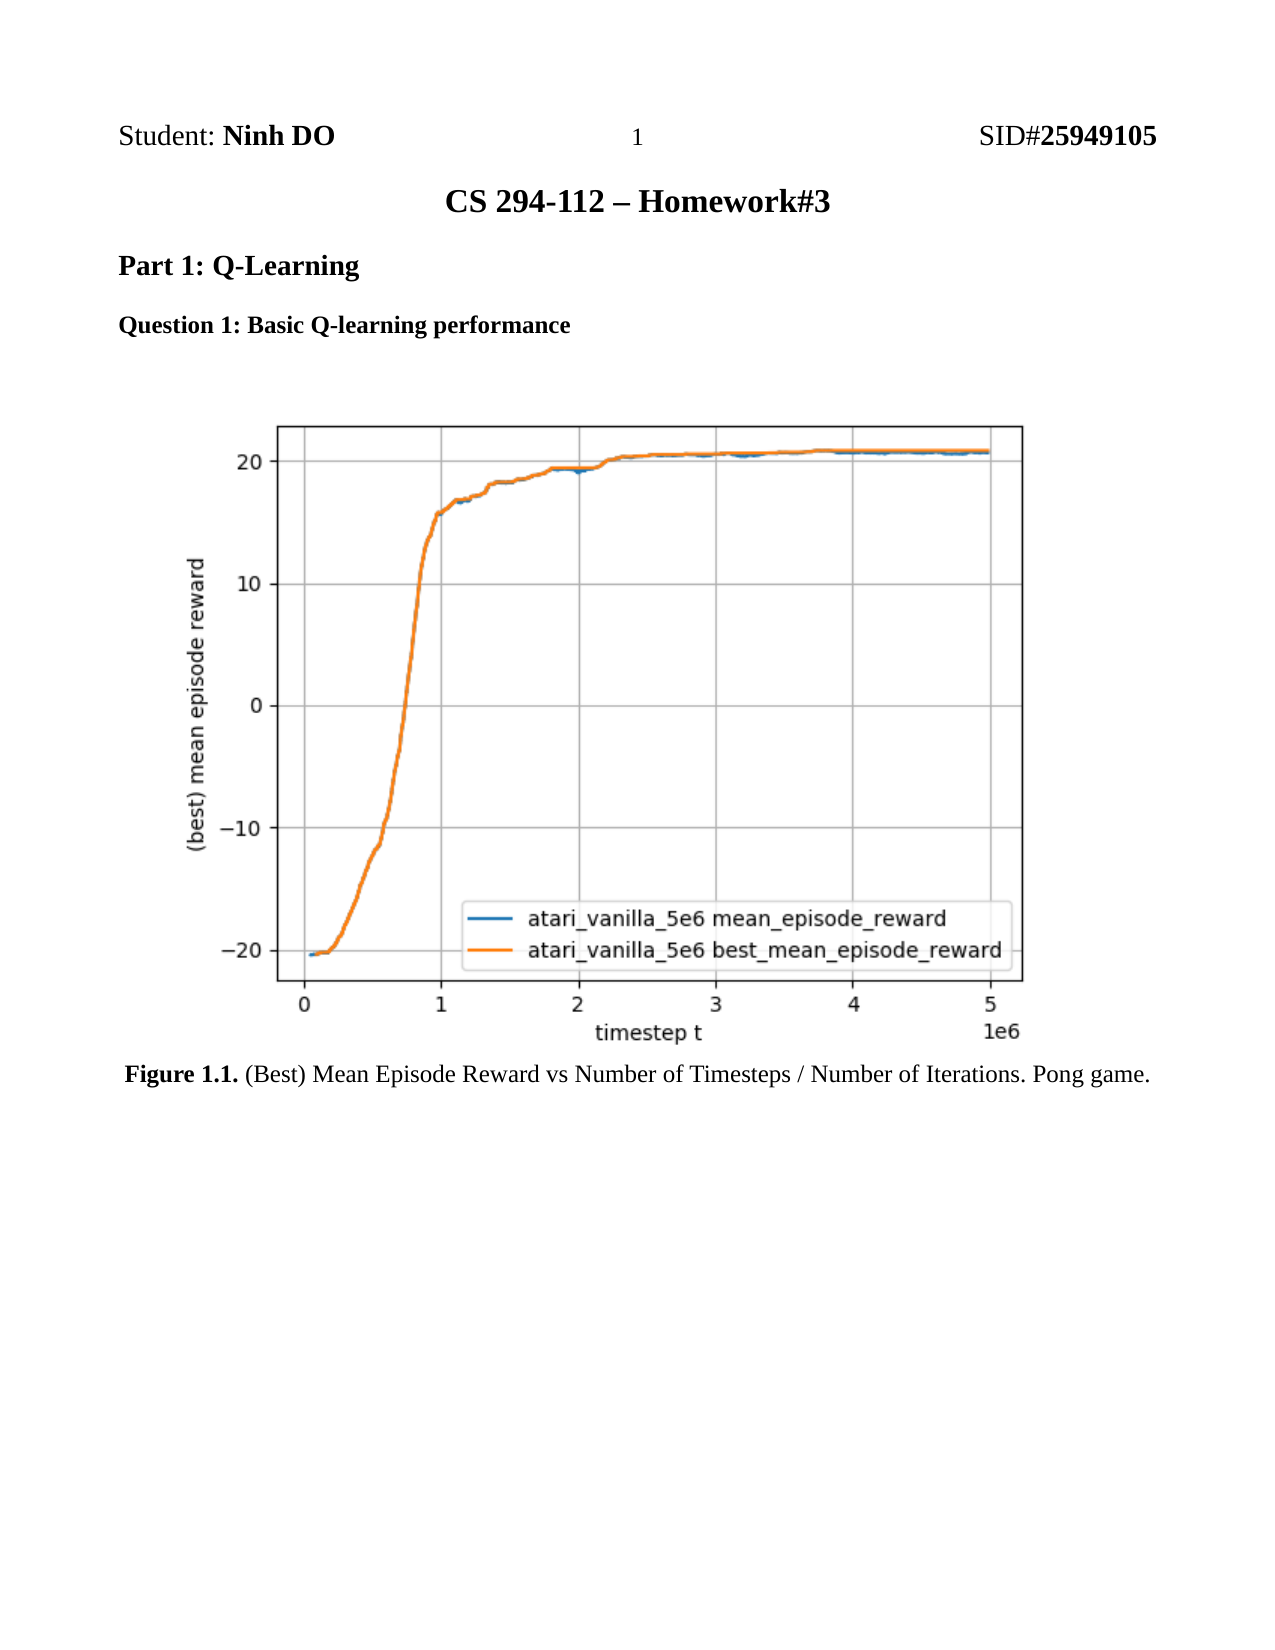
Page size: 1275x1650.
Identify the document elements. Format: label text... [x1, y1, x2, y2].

text Question 1: Basic Q-learning performance [118, 311, 1157, 339]
text CS 294-112 – Homework#3 [118, 181, 1157, 219]
text Part 1: Q-Learning [118, 248, 1157, 282]
text Figure 1.1. (Best) Mean Episode Reward vs Number of Timesteps / Number of Iterations. Pong game. [118, 339, 1157, 1088]
picture [157, 339, 1118, 1060]
